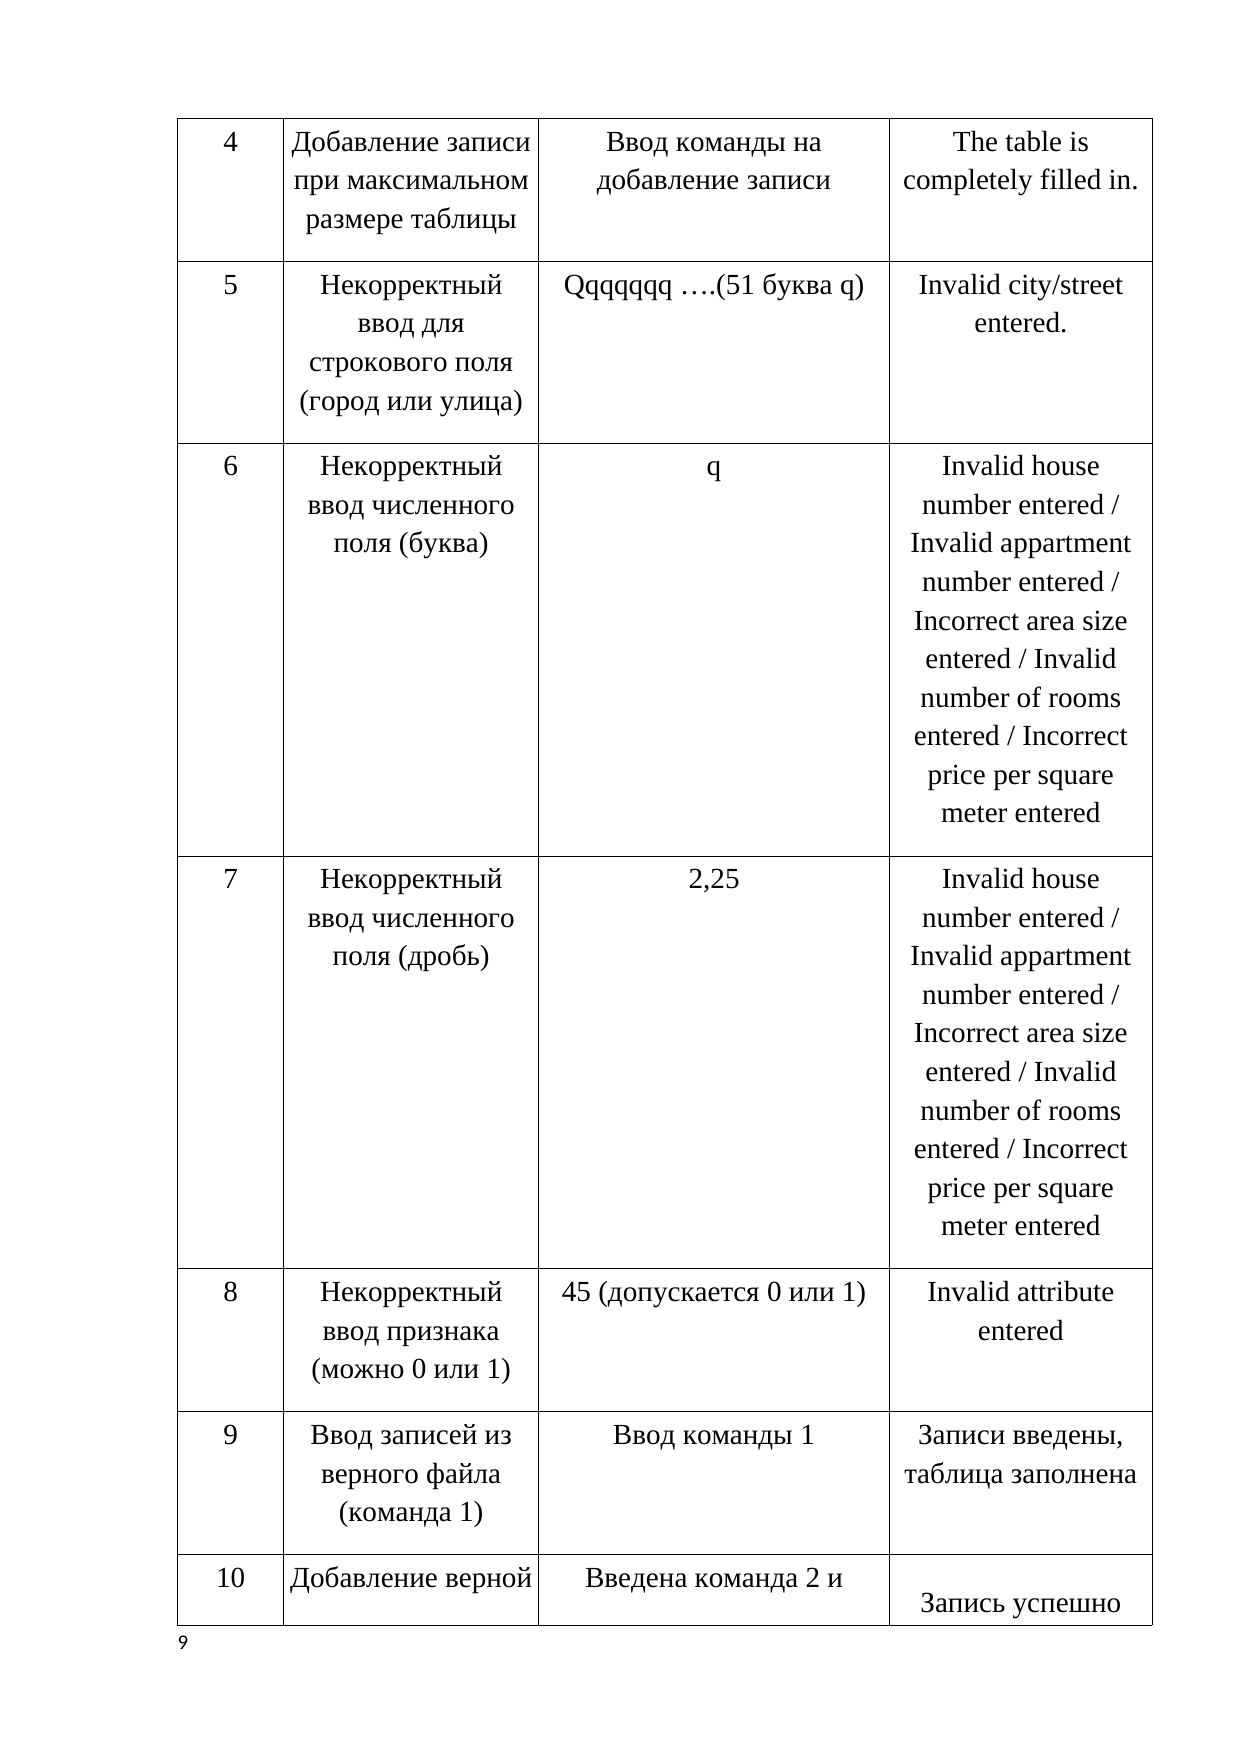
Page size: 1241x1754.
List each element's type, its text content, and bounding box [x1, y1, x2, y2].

table_cell Добавление верной [284, 1555, 538, 1624]
table_cell Некорректный ввод признака (можно 0 или 1) [284, 1269, 538, 1411]
table_cell Qqqqqqq ….(51 буква q) [539, 262, 889, 443]
table_cell Некорректный ввод для строкового поля (город или улица) [284, 262, 538, 443]
table_cell Invalid house number entered / Invalid appartment number entered / Incorrect area size entered / Invalid number of rooms entered / Incorrect price per square meter entered [890, 857, 1152, 1268]
table_cell Запись успешно [890, 1555, 1152, 1624]
table_cell 9 [178, 1412, 283, 1554]
table_cell Ввод записей из верного файла (команда 1) [284, 1412, 538, 1554]
table_cell 6 [178, 444, 283, 856]
table_cell Введена команда 2 и [539, 1555, 889, 1624]
table_cell Добавление записи при максимальном размере таблицы [284, 119, 538, 261]
table_cell Некорректный ввод численного поля (дробь) [284, 857, 538, 1268]
table_cell The table is completely filled in. [890, 119, 1152, 261]
table_cell Ввод команды на добавление записи [539, 119, 889, 261]
table_cell Записи введены, таблица заполнена [890, 1412, 1152, 1554]
table_cell q [539, 444, 889, 856]
table_cell 10 [178, 1555, 283, 1624]
table_cell 5 [178, 262, 283, 443]
table_cell 4 [178, 119, 283, 261]
table_cell Invalid house number entered / Invalid appartment number entered / Incorrect area size entered / Invalid number of rooms entered / Incorrect price per square meter entered [890, 444, 1152, 856]
table_cell 45 (допускается 0 или 1) [539, 1269, 889, 1411]
table_cell Invalid city/street entered. [890, 262, 1152, 443]
table_cell 8 [178, 1269, 283, 1411]
table_cell Invalid attribute entered [890, 1269, 1152, 1411]
table_cell 7 [178, 857, 283, 1268]
table_cell 2,25 [539, 857, 889, 1268]
table_cell Ввод команды 1 [539, 1412, 889, 1554]
table_cell Некорректный ввод численного поля (буква) [284, 444, 538, 856]
